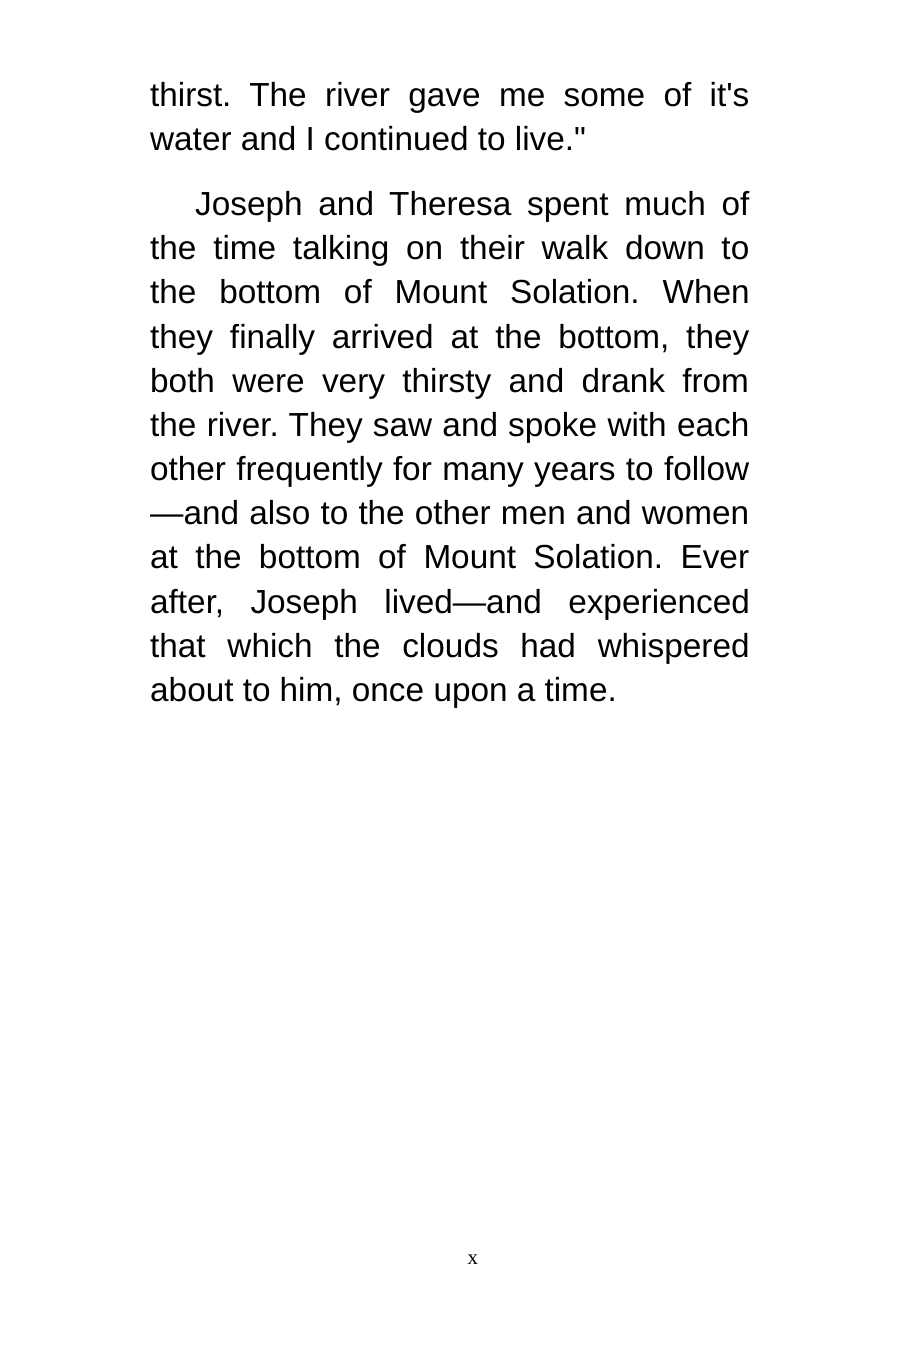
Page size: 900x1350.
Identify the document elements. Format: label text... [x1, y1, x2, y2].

text thirst. The river gave me some of it's water and I continued to live." [150, 75, 750, 158]
text Joseph and Theresa spent much of the time talking on their walk down to the bottom of Mount Solation. When they finally arrived at the bottom, they both were very thirsty and drank from the river. They saw and spoke with each other frequently for many years to follow—and also to the other men and women at the bottom of Mount Solation. Ever after, Joseph lived—and experienced that which the clouds had whispered about to him, once upon a time. [150, 184, 750, 708]
